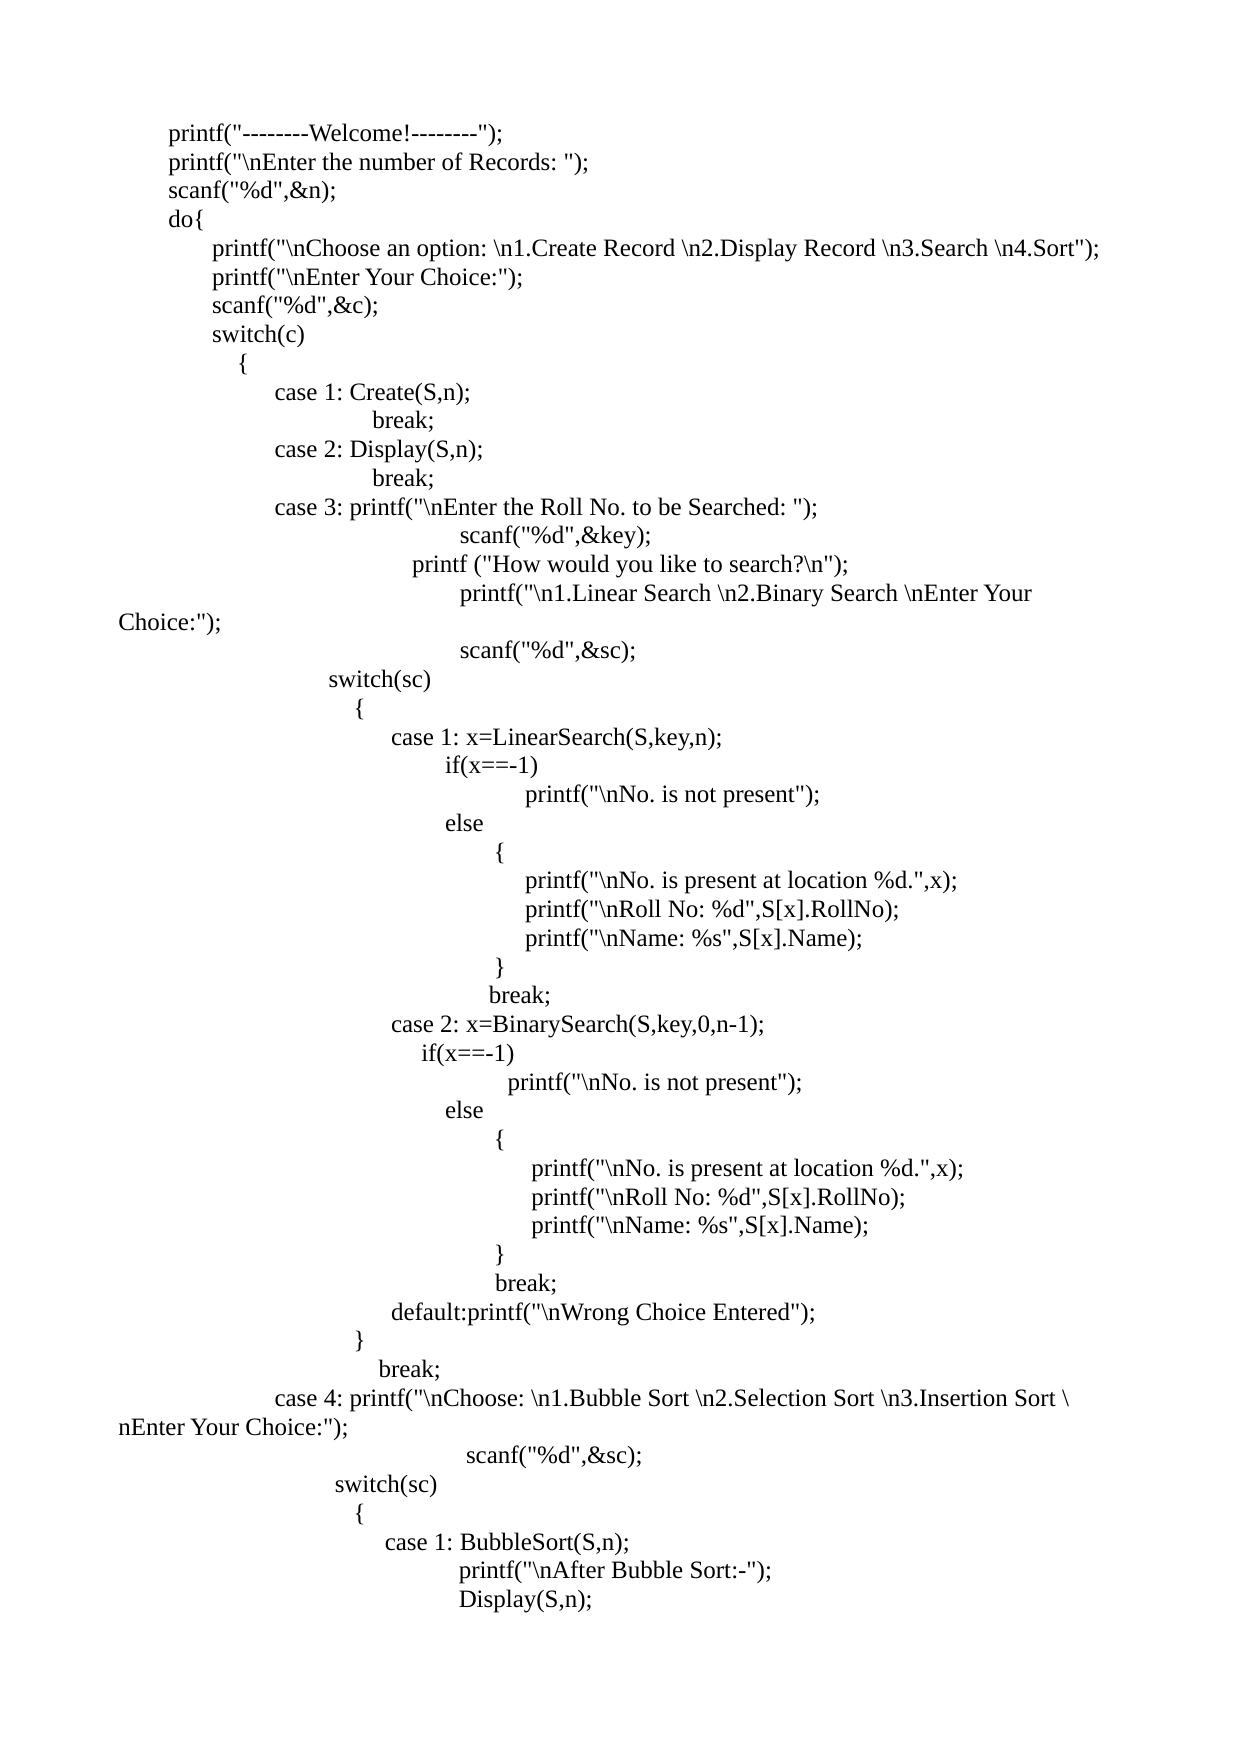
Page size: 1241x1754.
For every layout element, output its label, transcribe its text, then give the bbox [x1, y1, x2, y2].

text case 1: x=LinearSearch(S,key,n); [118, 722, 1122, 751]
text printf("\nRoll No: %d",S[x].RollNo); [118, 894, 1122, 923]
text { [118, 1498, 1122, 1527]
text scanf("%d",&n); [118, 176, 1122, 204]
text else [118, 808, 1122, 837]
text break; [118, 1268, 1122, 1297]
text } [118, 952, 1122, 981]
text scanf("%d",&key); [118, 521, 1122, 549]
text scanf("%d",&c); [118, 291, 1122, 319]
text printf("\nNo. is present at location %d.",x); [118, 866, 1122, 894]
text { [118, 693, 1122, 722]
text { [118, 837, 1122, 866]
text case 2: x=BinarySearch(S,key,0,n-1); [118, 1009, 1122, 1038]
text if(x==-1) [118, 751, 1122, 779]
text default:printf("\nWrong Choice Entered"); [118, 1297, 1122, 1326]
text printf("\nAfter Bubble Sort:-"); [118, 1556, 1122, 1584]
text case 1: Create(S,n); [118, 377, 1122, 406]
text printf("\nNo. is not present"); [118, 779, 1122, 808]
text break; [118, 1354, 1122, 1383]
text do{ [118, 204, 1122, 233]
text printf("\nNo. is present at location %d.",x); [118, 1153, 1122, 1182]
text printf ("How would you like to search?\n"); [118, 549, 1122, 578]
text scanf("%d",&sc); [118, 636, 1122, 664]
text if(x==-1) [118, 1038, 1122, 1067]
text printf("\nName: %s",S[x].Name); [118, 923, 1122, 952]
text printf("\nChoose an option: \n1.Create Record \n2.Display Record \n3.Search \n4.Sort"); [118, 233, 1122, 262]
text switch(sc) [118, 664, 1122, 693]
text printf("\nNo. is not present"); [118, 1067, 1122, 1096]
text switch(sc) [118, 1469, 1122, 1498]
text printf("--------Welcome!--------"); [118, 118, 1122, 147]
text case 4: printf("\nChoose: \n1.Bubble Sort \n2.Selection Sort \n3.Insertion Sort \nEnter Your Choice:"); [118, 1383, 1122, 1441]
text break; [118, 463, 1122, 492]
text break; [118, 981, 1122, 1009]
text printf("\n1.Linear Search \n2.Binary Search \nEnter Your Choice:"); [118, 578, 1122, 636]
text printf("\nName: %s",S[x].Name); [118, 1211, 1122, 1239]
text printf("\nRoll No: %d",S[x].RollNo); [118, 1182, 1122, 1211]
text } [118, 1239, 1122, 1268]
text case 3: printf("\nEnter the Roll No. to be Searched: "); [118, 492, 1122, 521]
text } [118, 1326, 1122, 1354]
text case 1: BubbleSort(S,n); [118, 1527, 1122, 1556]
text { [118, 1124, 1122, 1153]
text { [118, 348, 1122, 377]
text break; [118, 406, 1122, 434]
text switch(c) [118, 319, 1122, 348]
text scanf("%d",&sc); [118, 1441, 1122, 1469]
text else [118, 1096, 1122, 1124]
text printf("\nEnter the number of Records: "); [118, 147, 1122, 176]
text Display(S,n); [118, 1584, 1122, 1613]
text printf("\nEnter Your Choice:"); [118, 262, 1122, 291]
text case 2: Display(S,n); [118, 434, 1122, 463]
